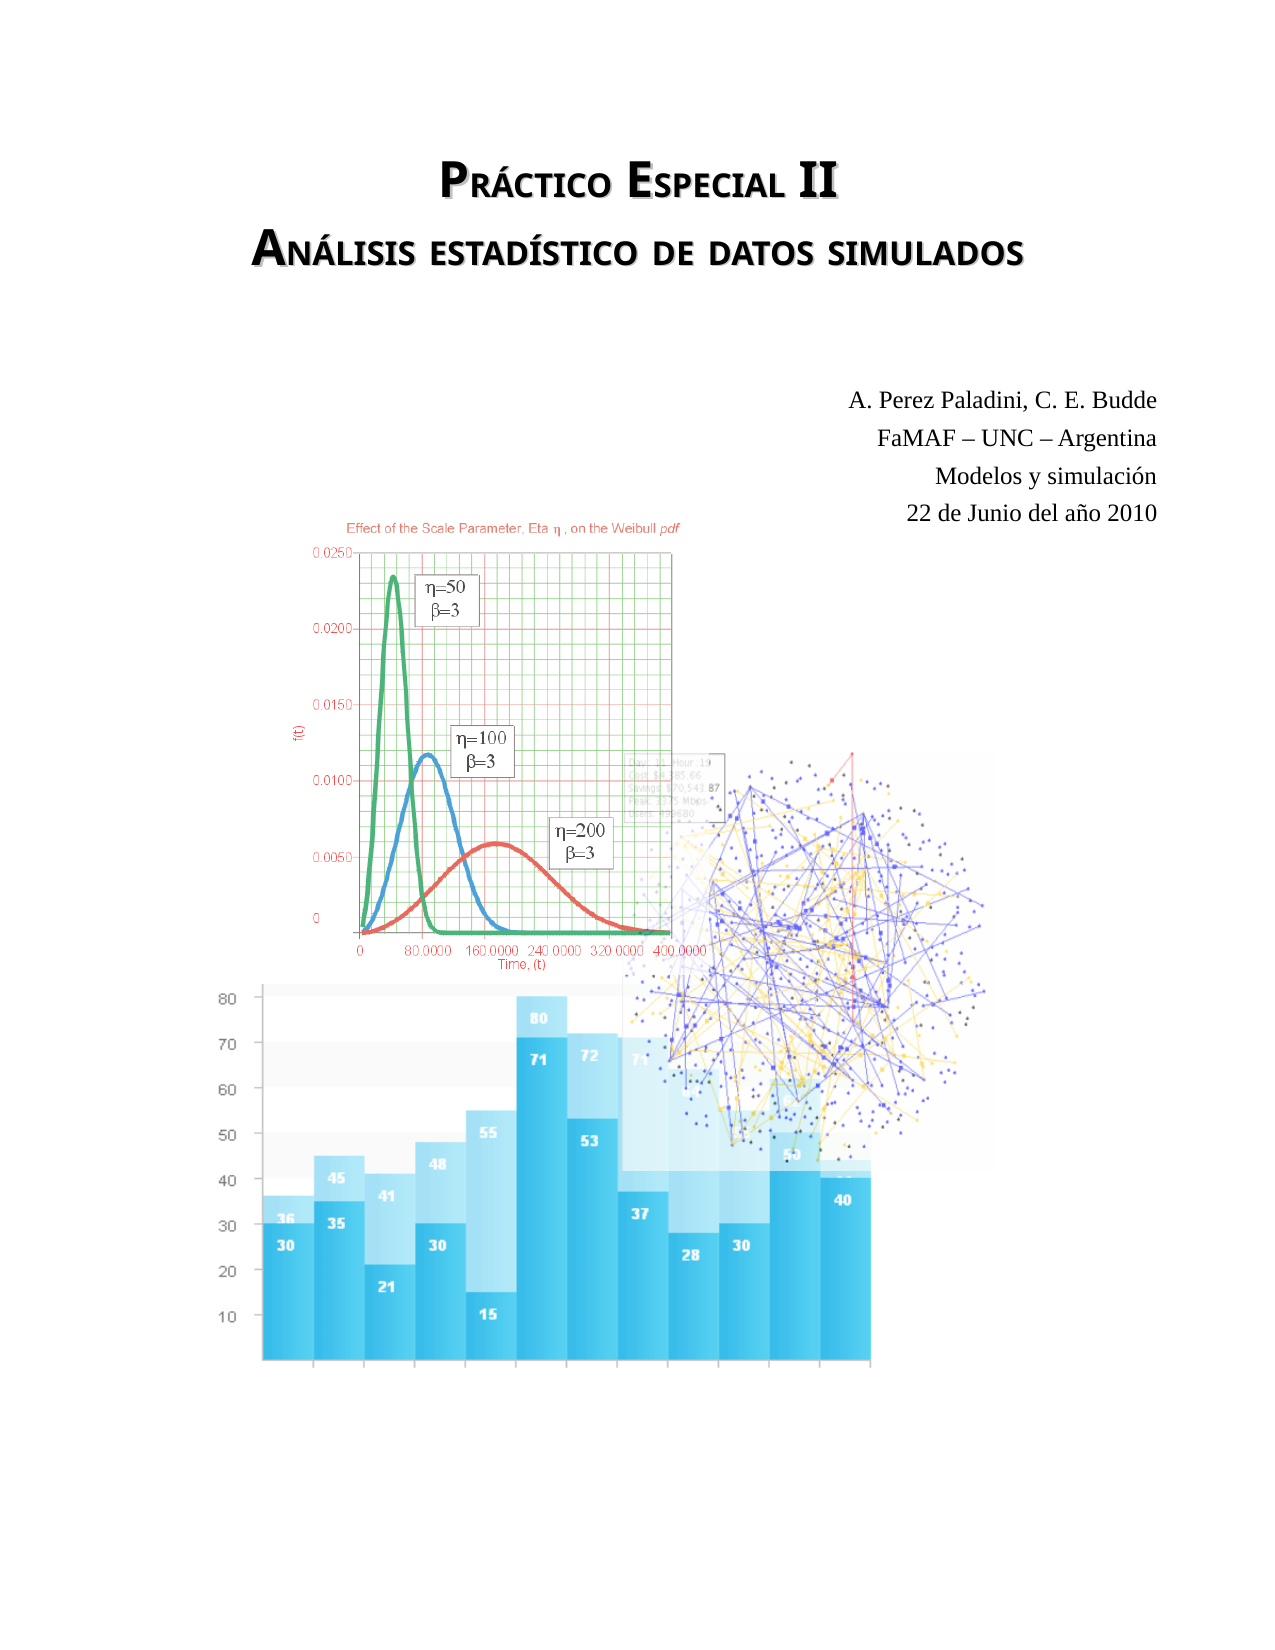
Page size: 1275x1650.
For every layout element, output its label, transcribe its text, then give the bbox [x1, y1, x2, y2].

text 22 de Junio del año 2010 [118, 498, 1157, 527]
text Modelos y simulación [118, 461, 1157, 489]
subtitle Práctico Especial II Análisis estadístico de datos simulados [118, 144, 1157, 280]
text A. Perez Paladini, C. E. Budde [118, 385, 1157, 414]
picture [622, 984, 879, 1171]
text FaMAF – UNC – Argentina [118, 423, 1157, 452]
